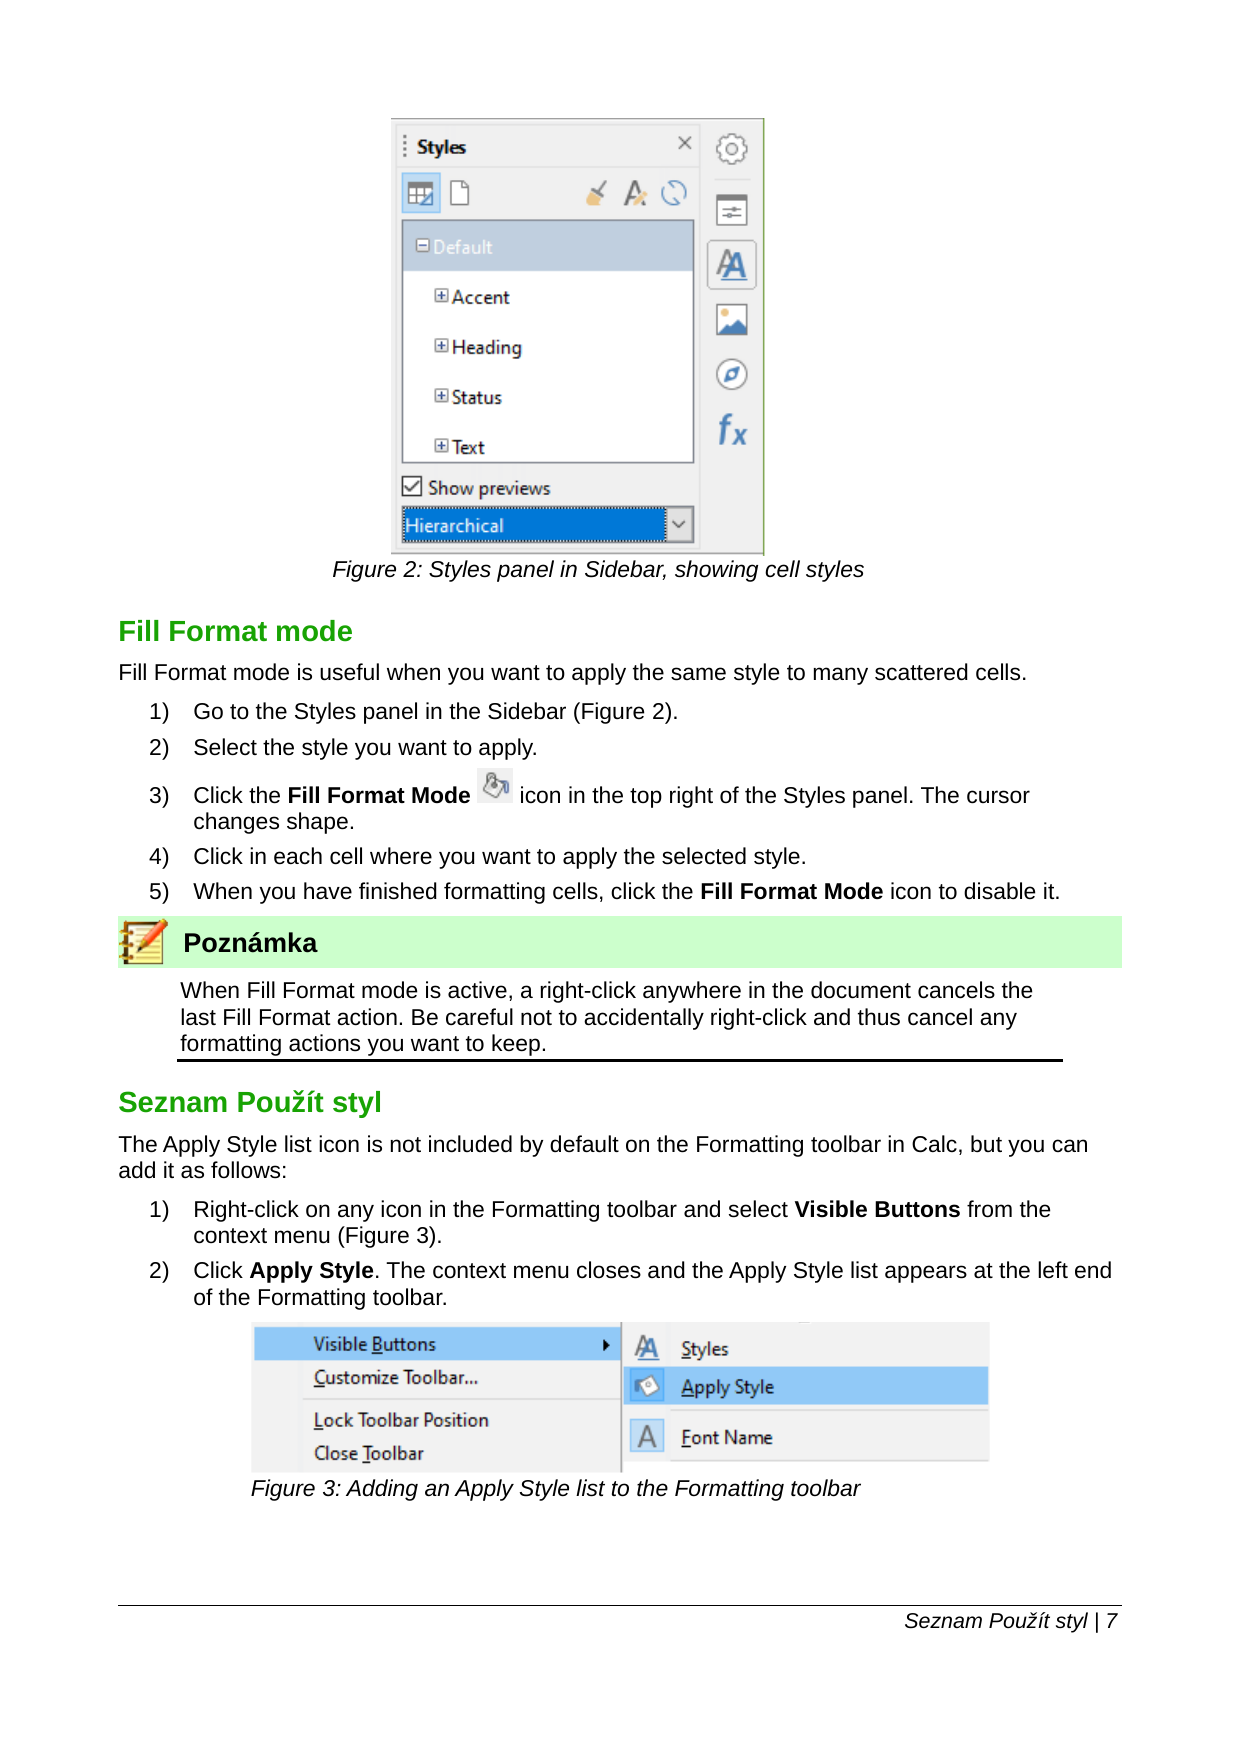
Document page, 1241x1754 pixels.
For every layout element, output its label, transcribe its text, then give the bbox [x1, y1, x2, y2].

subtitle Seznam Použít styl [118, 1085, 1122, 1119]
picture [250, 1322, 990, 1476]
list Click Apply Style. The context menu closes and the Apply Style list appears at the left end of the Formatting toolbar. [169, 1257, 1122, 1310]
list When you have finished formatting cells, click the Fill Format Mode icon to disable it. [169, 878, 1122, 905]
list Go to the Styles panel in the Sidebar (Figure 2). [169, 698, 1122, 724]
text Figure 2: Styles panel in Sidebar, showing cell styles [332, 118, 908, 582]
text Figure 3: Adding an Apply Style list to the Formatting toolbar [251, 1476, 990, 1502]
list The Apply Style list icon is not included by default on the Formatting toolbar in Calc, but you can add it as follows: [118, 1131, 1122, 1183]
list Click in each cell where you want to apply the selected style. [169, 843, 1122, 869]
picture [477, 768, 513, 803]
subtitle Poznámka [118, 916, 1122, 968]
list Fill Format mode is useful when you want to apply the same style to many scattered cells. [118, 659, 1122, 686]
picture [391, 118, 765, 556]
picture [119, 917, 170, 968]
text When Fill Format mode is active, a right-click anywhere in the document cancels the last Fill Format action. Be careful not to accidentally right-click and thus cancel any formatting actions you want to keep. [177, 974, 1063, 1059]
list Click the Fill Format Mode icon in the top right of the Styles panel. The cursor changes shape. [169, 769, 1122, 834]
subtitle Fill Format mode [118, 614, 1122, 648]
list Select the style you want to apply. [169, 733, 1122, 760]
list Right-click on any icon in the Formatting toolbar and select Visible Buttons from the context menu (Figure 3). [169, 1196, 1122, 1248]
